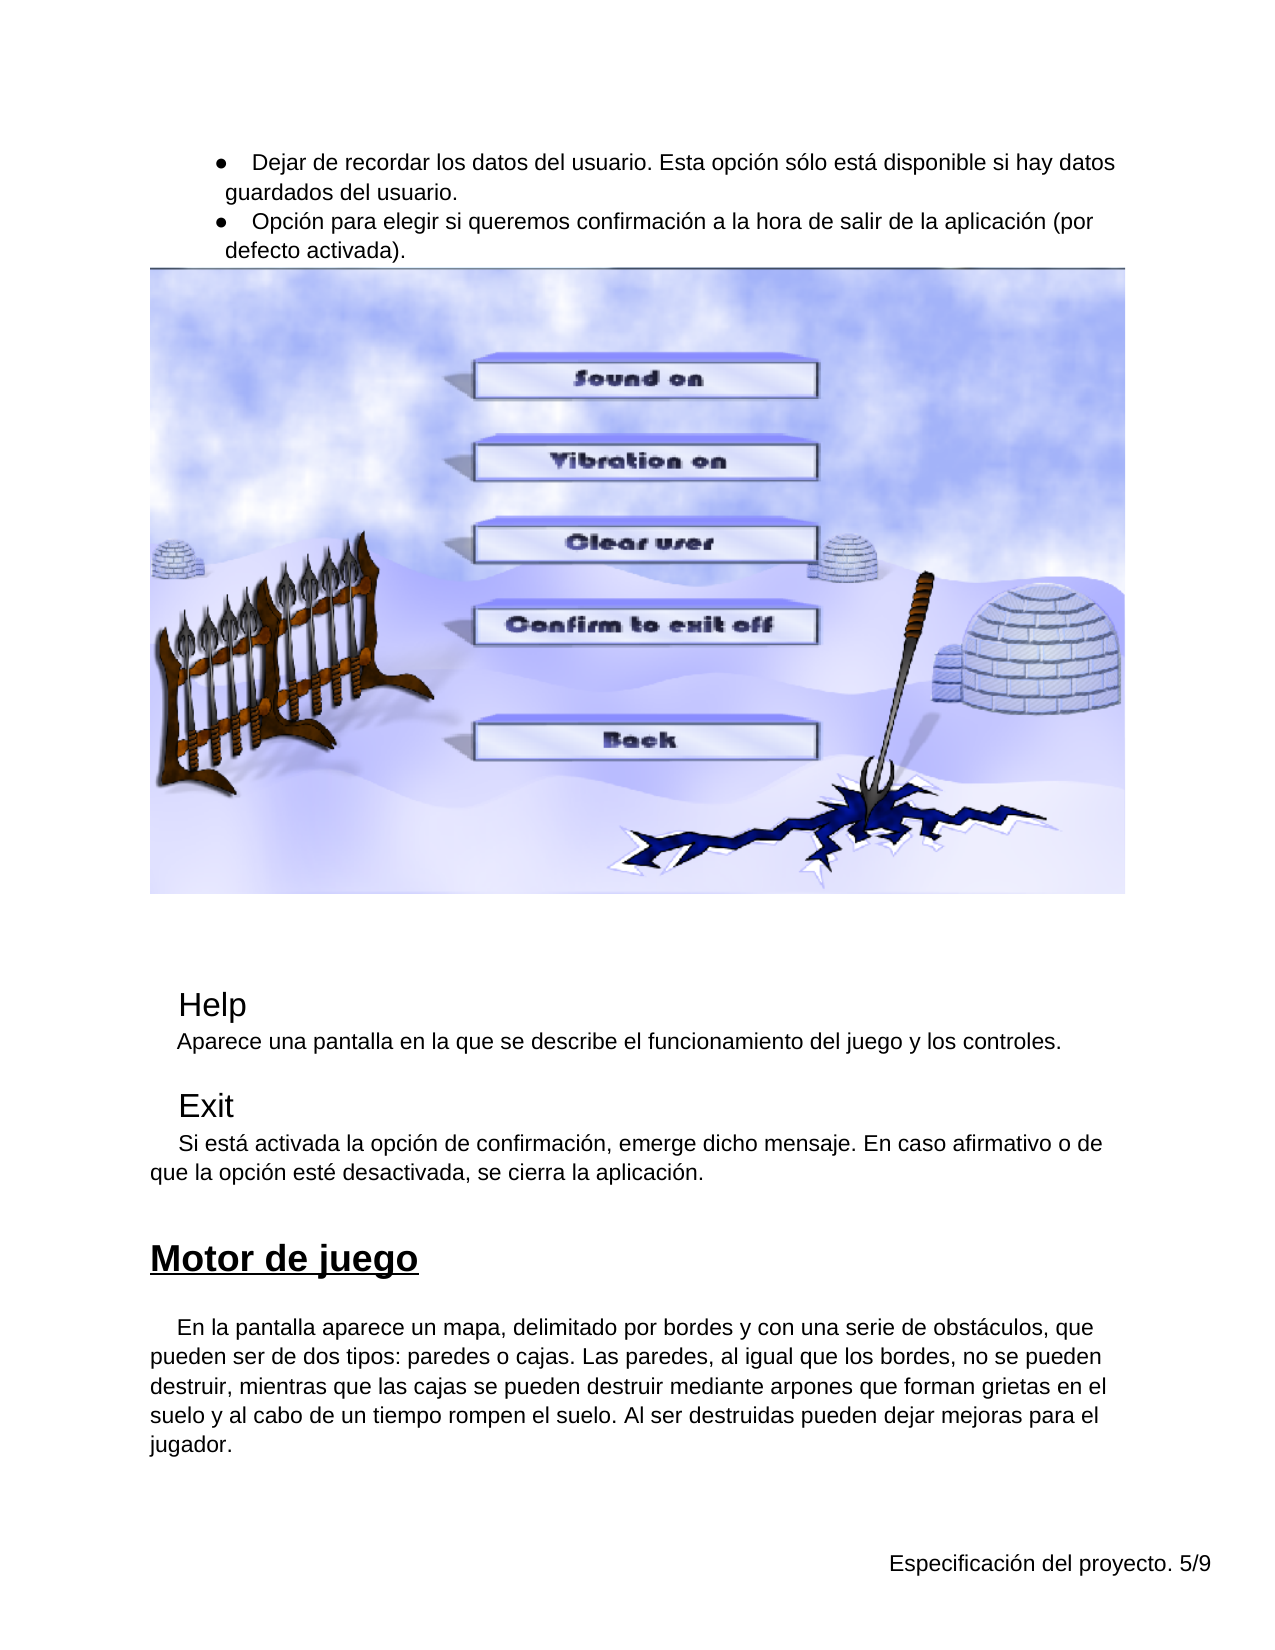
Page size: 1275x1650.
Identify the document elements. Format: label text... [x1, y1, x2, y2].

subtitle Help [150, 986, 1125, 1023]
list Dejar de recordar los datos del usuario. Esta opción sólo está disponible si hay datos guardados del usuario. [187, 150, 1125, 205]
text En la pantalla aparece un mapa, delimitado por bordes y con una serie de obstáculos, que pueden ser de dos tipos: paredes o cajas. Las paredes, al igual que los bordes, no se pueden destruir, mientras que las cajas se pueden destruir mediante arpones que forman grietas en el suelo y al cabo de un tiempo rompen el suelo. Al ser destruidas pueden dejar mejoras para el jugador. [150, 1315, 1125, 1458]
subtitle Motor de juego [150, 1237, 1125, 1279]
subtitle Exit [150, 1087, 1125, 1125]
text Si está activada la opción de confirmación, emerge dicho mensaje. En caso afirmativo o de que la opción esté desactivada, se cierra la aplicación. [150, 1130, 1125, 1185]
picture [150, 267, 1125, 894]
list Opción para elegir si queremos confirmación a la hora de salir de la aplicación (por defecto activada). [187, 209, 1125, 264]
text Aparece una pantalla en la que se describe el funcionamiento del juego y los controles. [150, 1029, 1125, 1054]
